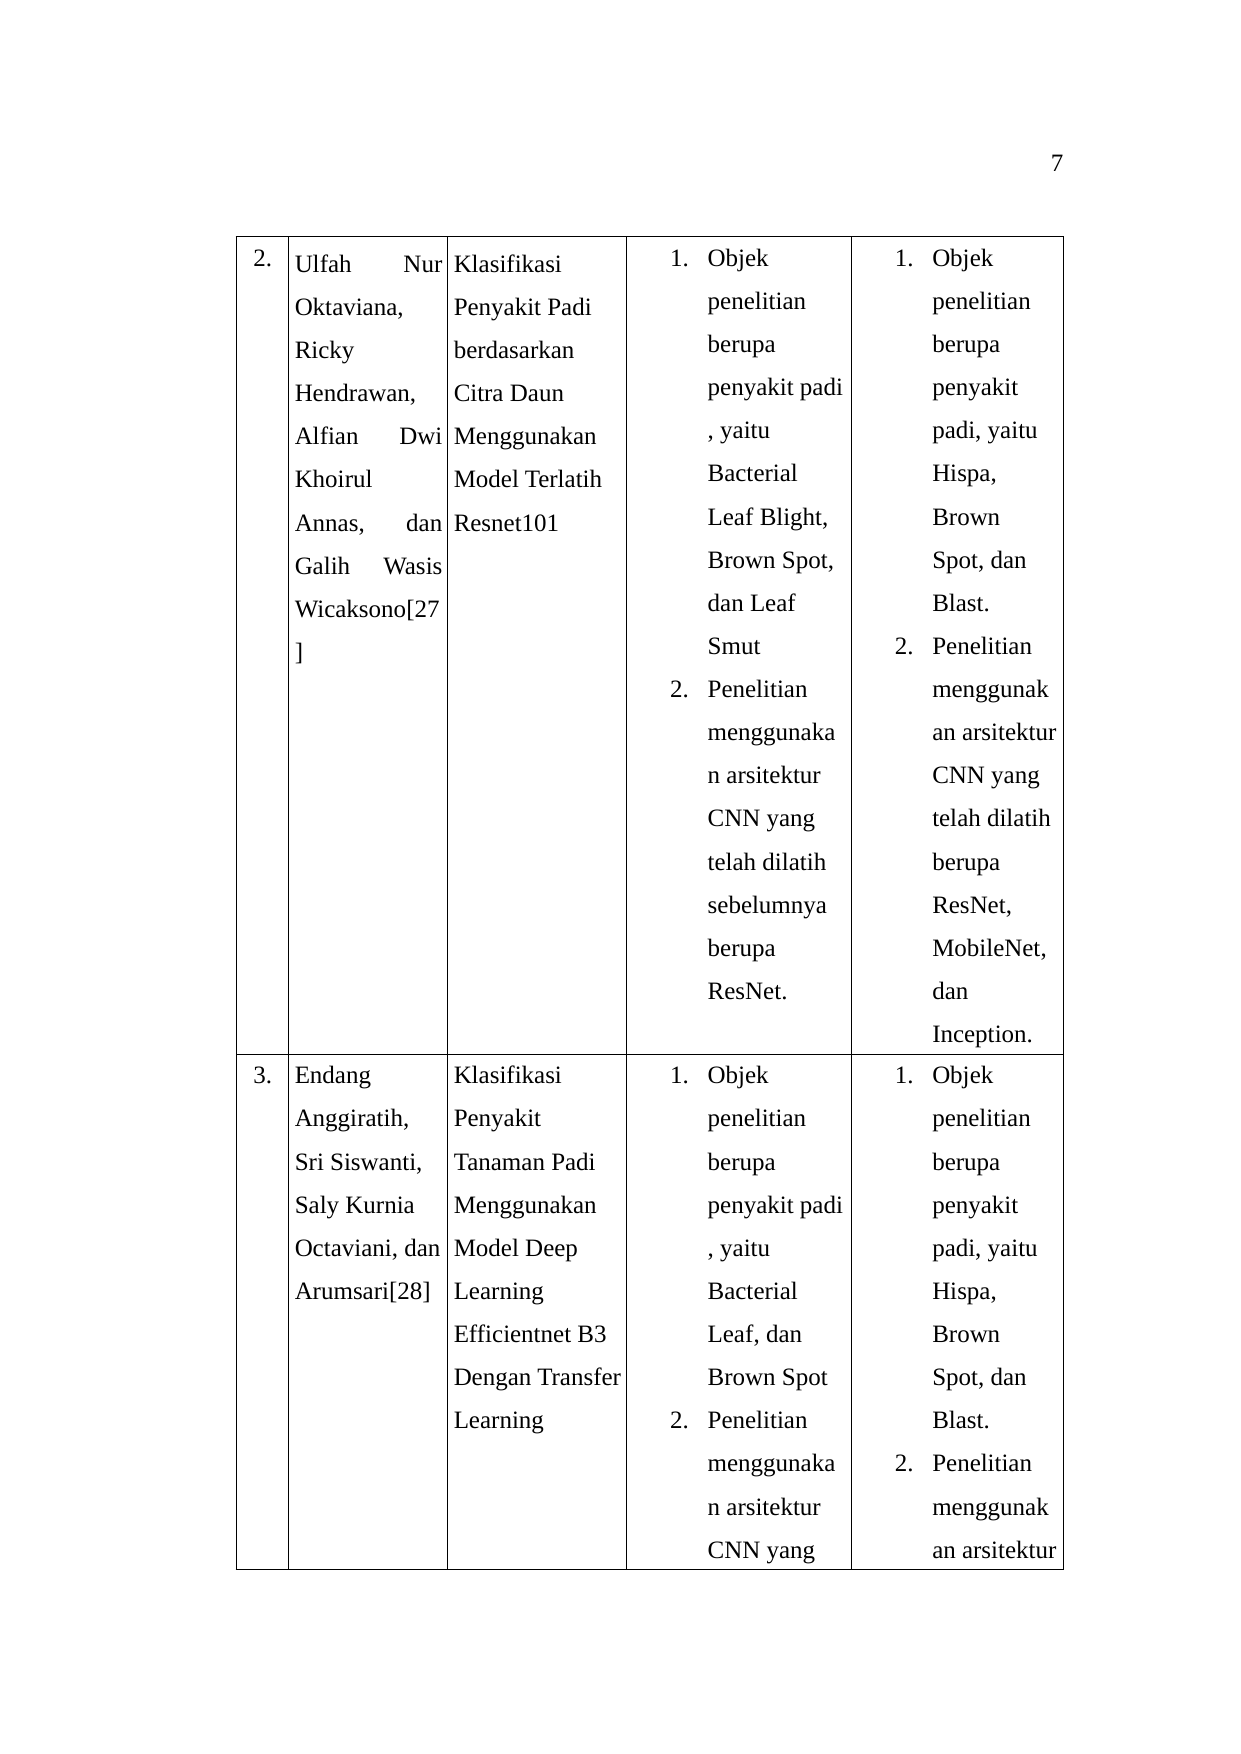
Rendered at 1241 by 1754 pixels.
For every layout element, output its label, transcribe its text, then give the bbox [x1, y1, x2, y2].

table_cell Ulfah Nur Oktaviana, Ricky Hendrawan, Alfian Dwi Khoirul Annas, dan Galih Wasis Wicaksono[27] [289, 237, 447, 1054]
table_cell 3. [237, 1055, 288, 1569]
table_cell Klasifikasi Penyakit Padi berdasarkan Citra Daun Menggunakan Model Terlatih Resnet101 [448, 237, 626, 1054]
table_cell 2. [237, 237, 288, 1054]
table_cell Objek penelitian berupa penyakit padi , yaitu Bacterial Leaf, dan Brown Spot Penelitian menggunakan arsitektur CNN yang [627, 1055, 851, 1569]
table_cell Objek penelitian berupa penyakit padi, yaitu Hispa, Brown Spot, dan Blast. Penelitian menggunakan arsitektur CNN yang telah dilatih berupa ResNet, MobileNet, dan Inception. [852, 237, 1063, 1054]
table_cell Objek penelitian berupa penyakit padi , yaitu Bacterial Leaf Blight, Brown Spot, dan Leaf Smut Penelitian menggunakan arsitektur CNN yang telah dilatih sebelumnya berupa ResNet. [627, 237, 851, 1054]
table_cell Endang Anggiratih, Sri Siswanti, Saly Kurnia Octaviani, dan Arumsari[28] [289, 1055, 447, 1569]
table_cell Objek penelitian berupa penyakit padi, yaitu Hispa, Brown Spot, dan Blast. Penelitian menggunakan arsitektur [852, 1055, 1063, 1569]
table_cell Klasifikasi Penyakit Tanaman Padi Menggunakan Model Deep Learning Efficientnet B3 Dengan Transfer Learning [448, 1055, 626, 1569]
